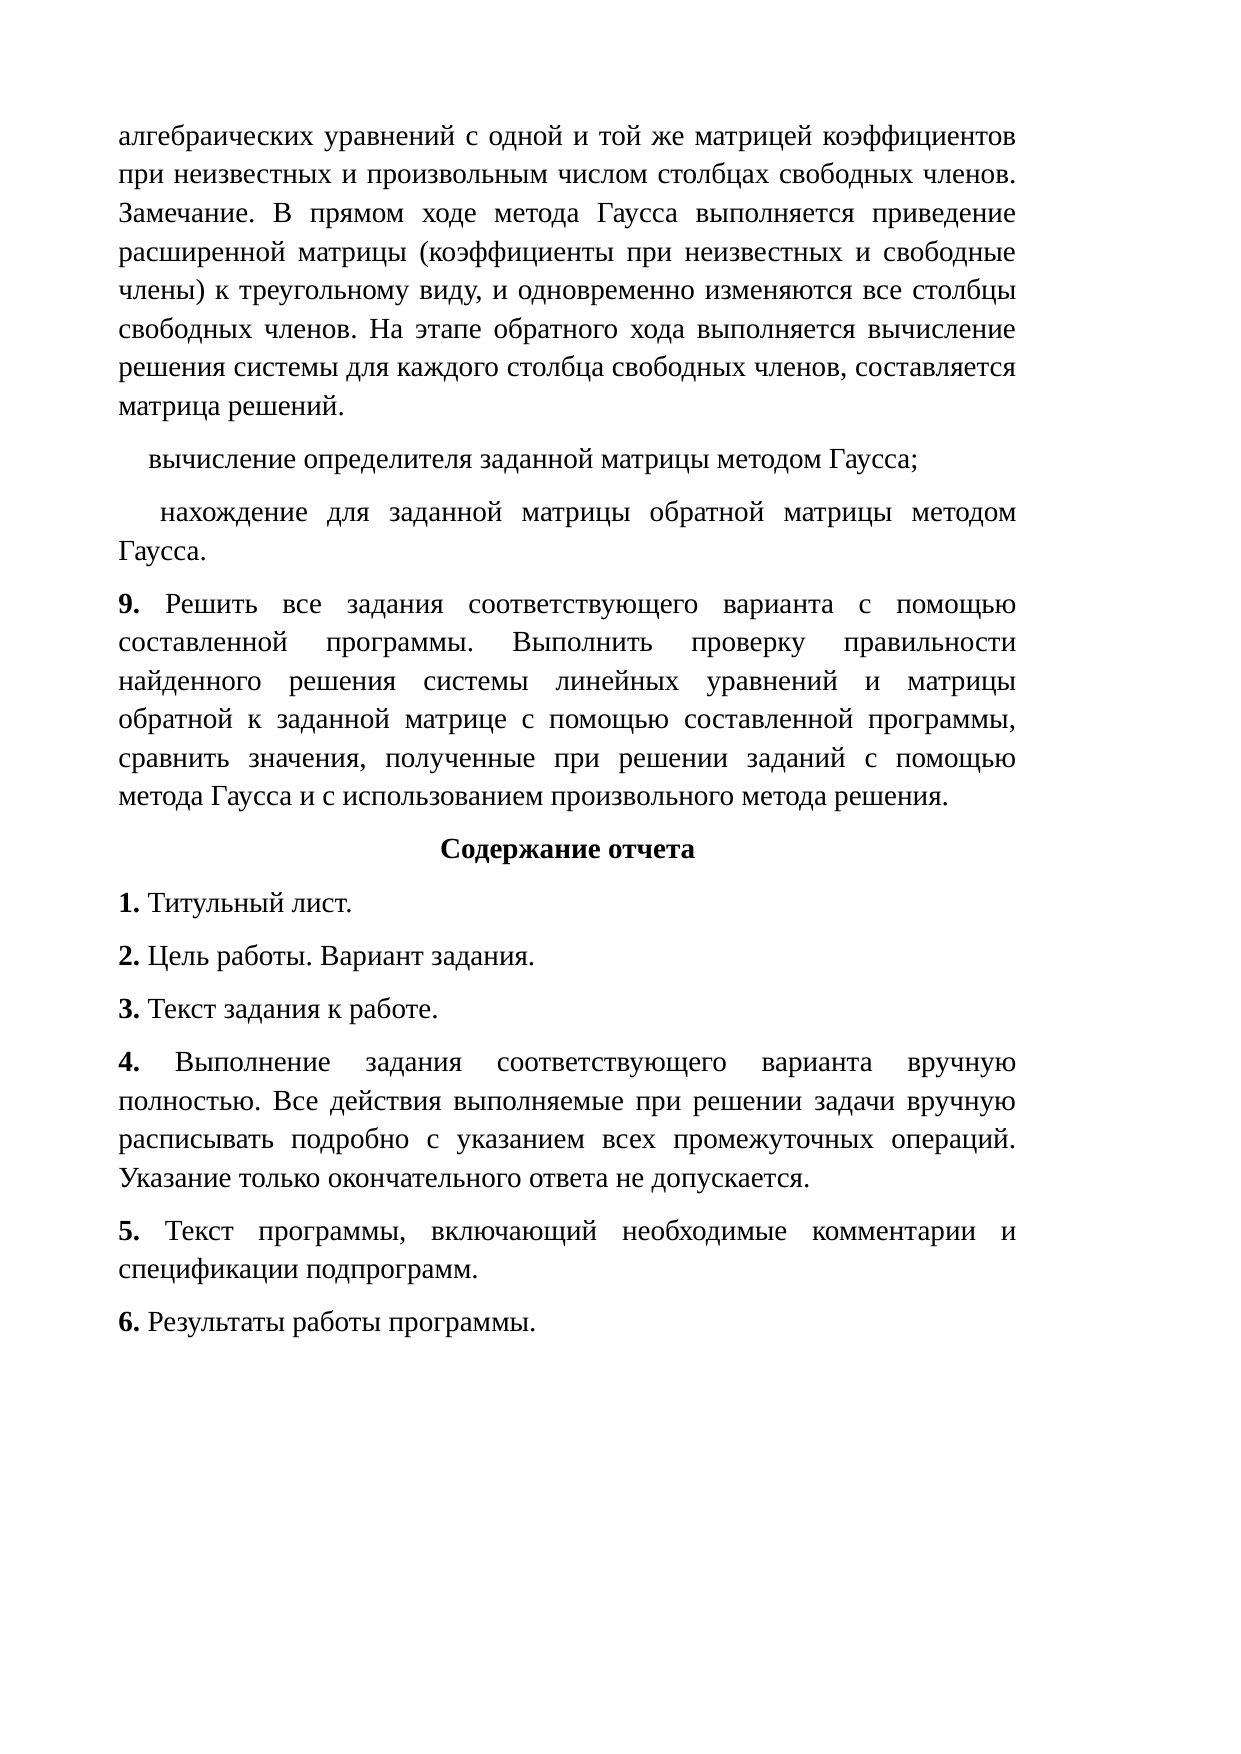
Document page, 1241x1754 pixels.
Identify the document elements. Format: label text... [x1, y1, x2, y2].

text 5. Текст программы, включающий необходимые комментарии и спецификации подпрограмм. [118, 1213, 1017, 1285]
text Содержание отчета [118, 832, 1017, 865]
text 2. Цель работы. Вариант задания. [118, 938, 1017, 971]
text 9. Решить все задания соответствующего варианта с помощью составленной программы. Выполнить проверку правильности найденного решения системы линейных уравнений и матрицы обратной к заданной матрице с помощью составленной программы, сравнить значения, полученные при решении заданий с помощью метода Гаусса и с использованием произвольного метода решения. [118, 586, 1017, 812]
text 4. Выполнение задания соответствующего варианта вручную полностью. Все действия выполняемые при решении задачи вручную расписывать подробно с указанием всех промежуточных операций. Указание только окончательного ответа не допускается. [118, 1044, 1017, 1193]
text  нахождение для заданной матрицы обратной матрицы методом Гаусса. [118, 494, 1017, 566]
text алгебраических уравнений с одной и той же матрицей коэффициентов при неизвестных и произвольным числом столбцах свободных членов. Замечание. В прямом ходе метода Гаусса выполняется приведение расширенной матрицы (коэффициенты при неизвестных и свободные члены) к треугольному виду, и одновременно изменяются все столбцы свободных членов. На этапе обратного хода выполняется вычисление решения системы для каждого столбца свободных членов, составляется матрица решений. [118, 118, 1017, 421]
text 6. Результаты работы программы. [118, 1304, 1017, 1338]
text 1. Титульный лист. [118, 885, 1017, 918]
text 3. Текст задания к работе. [118, 991, 1017, 1024]
text  вычисление определителя заданной матрицы методом Гаусса; [118, 441, 1017, 474]
